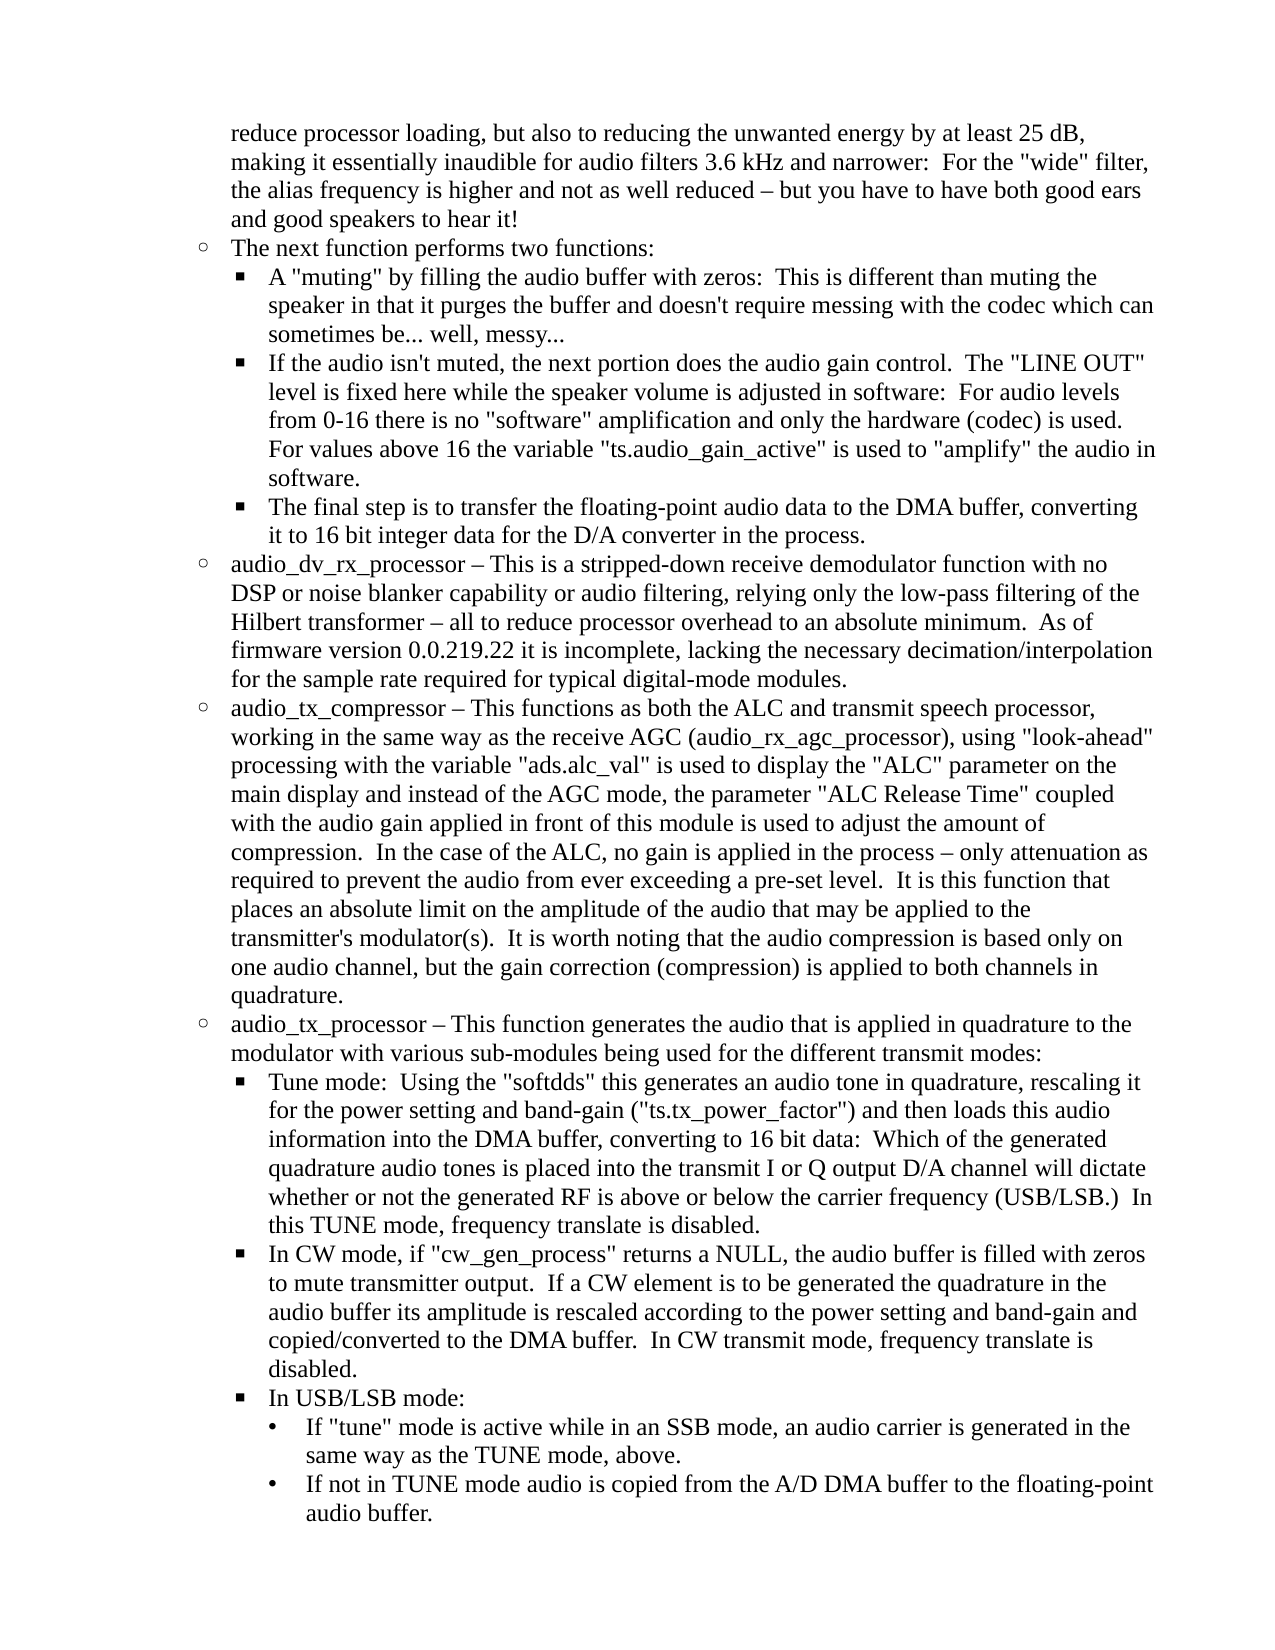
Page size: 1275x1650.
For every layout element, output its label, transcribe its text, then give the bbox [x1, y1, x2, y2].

list Tune mode: Using the "softdds" this generates an audio tone in quadrature, rescaling it for the power setting and band-gain ("ts.tx_power_factor") and then loads this audio information into the DMA buffer, converting to 16 bit data: Which of the generated quadrature audio tones is placed into the transmit I or Q output D/A channel will dictate whether or not the generated RF is above or below the carrier frequency (USB/LSB.) In this TUNE mode, frequency translate is disabled. [231, 1067, 1157, 1239]
list If the audio isn't muted, the next portion does the audio gain control. The "LINE OUT" level is fixed here while the speaker volume is adjusted in software: For audio levels from 0-16 there is no "software" amplification and only the hardware (codec) is used. For values above 16 the variable "ts.audio_gain_active" is used to "amplify" the audio in software. [231, 348, 1157, 492]
list audio_tx_compressor – This functions as both the ALC and transmit speech processor, working in the same way as the receive AGC (audio_rx_agc_processor), using "look-ahead" processing with the variable "ads.alc_val" is used to display the "ALC" parameter on the main display and instead of the AGC mode, the parameter "ALC Release Time" coupled with the audio gain applied in front of this module is used to adjust the amount of compression. In the case of the ALC, no gain is applied in the process – only attenuation as required to prevent the audio from ever exceeding a pre-set level. It is this function that places an absolute limit on the amplitude of the audio that may be applied to the transmitter's modulator(s). It is worth noting that the audio compression is based only on one audio channel, but the gain correction (compression) is applied to both channels in quadrature. [193, 693, 1157, 1009]
list audio_tx_processor – This function generates the audio that is applied in quadrature to the modulator with various sub-modules being used for the different transmit modes: [193, 1009, 1157, 1067]
list In CW mode, if "cw_gen_process" returns a NULL, the audio buffer is filled with zeros to mute transmitter output. If a CW element is to be generated the quadrature in the audio buffer its amplitude is rescaled according to the power setting and band-gain and copied/converted to the DMA buffer. In CW transmit mode, frequency translate is disabled. [231, 1239, 1157, 1383]
list In USB/LSB mode: [231, 1383, 1157, 1412]
list The final step is to transfer the floating-point audio data to the DMA buffer, converting it to 16 bit integer data for the D/A converter in the process. [231, 492, 1157, 549]
list If "tune" mode is active while in an SSB mode, an audio carrier is generated in the same way as the TUNE mode, above. [268, 1412, 1157, 1469]
list If not in TUNE mode audio is copied from the A/D DMA buffer to the floating-point audio buffer. [268, 1469, 1157, 1527]
list The next function performs two functions: [193, 233, 1157, 262]
list audio_dv_rx_processor – This is a stripped-down receive demodulator function with no DSP or noise blanker capability or audio filtering, relying only the low-pass filtering of the Hilbert transformer – all to reduce processor overhead to an absolute minimum. As of firmware version 0.0.219.22 it is incomplete, lacking the necessary decimation/interpolation for the sample rate required for typical digital-mode modules. [193, 549, 1157, 693]
list A "muting" by filling the audio buffer with zeros: This is different than muting the speaker in that it purges the buffer and doesn't require messing with the codec which can sometimes be... well, messy... [231, 262, 1157, 348]
list reduce processor loading, but also to reducing the unwanted energy by at least 25 dB, making it essentially inaudible for audio filters 3.6 kHz and narrower: For the "wide" filter, the alias frequency is higher and not as well reduced – but you have to have both good ears and good speakers to hear it! [193, 118, 1157, 233]
